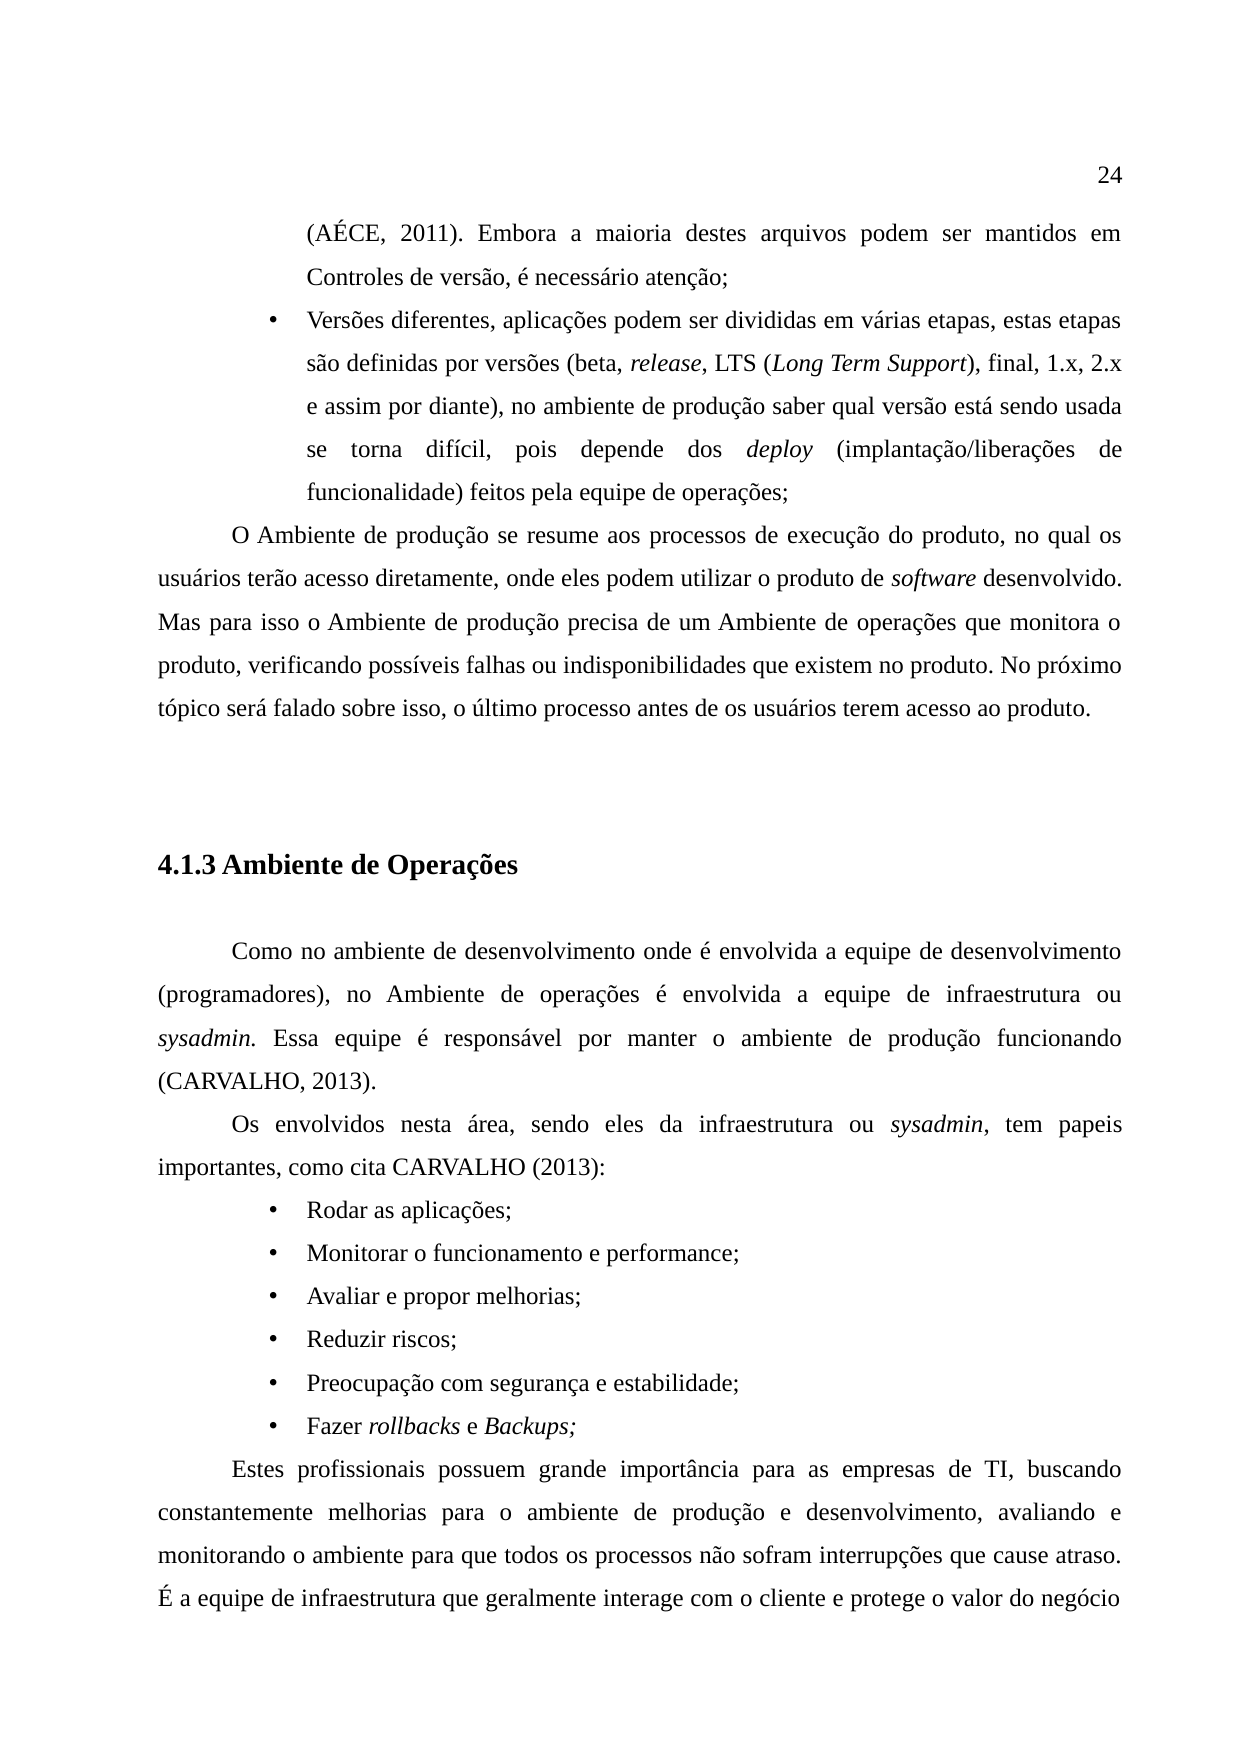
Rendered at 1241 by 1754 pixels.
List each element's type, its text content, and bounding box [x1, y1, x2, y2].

text Como no ambiente de desenvolvimento onde é envolvida a equipe de desenvolvimento (programadores), no Ambiente de operações é envolvida a equipe de infraestrutura ou sysadmin. Essa equipe é responsável por manter o ambiente de produção funcionando (CARVALHO, 2013). [158, 936, 1122, 1094]
list Versões diferentes, aplicações podem ser divididas em várias etapas, estas etapas são definidas por versões (beta, release, LTS (Long Term Support), final, 1.x, 2.x e assim por diante), no ambiente de produção saber qual versão está sendo usada se torna difícil, pois depende dos deploy (implantação/liberações de funcionalidade) feitos pela equipe de operações; [269, 305, 1122, 506]
list Rodar as aplicações; [269, 1195, 1122, 1224]
list (AÉCE, 2011). Embora a maioria destes arquivos podem ser mantidos em Controles de versão, é necessário atenção; [269, 218, 1122, 290]
text Estes profissionais possuem grande importância para as empresas de TI, buscando constantemente melhorias para o ambiente de produção e desenvolvimento, avaliando e monitorando o ambiente para que todos os processos não sofram interrupções que cause atraso. É a equipe de infraestrutura que geralmente interage com o cliente e protege o valor do negócio [158, 1454, 1122, 1612]
list Preocupação com segurança e estabilidade; [269, 1368, 1122, 1396]
list Fazer rollbacks e Backups; [269, 1411, 1122, 1439]
list Avaliar e propor melhorias; [269, 1281, 1122, 1310]
list Reduzir riscos; [269, 1324, 1122, 1353]
text O Ambiente de produção se resume aos processos de execução do produto, no qual os usuários terão acesso diretamente, onde eles podem utilizar o produto de software desenvolvido. Mas para isso o Ambiente de produção precisa de um Ambiente de operações que monitora o produto, verificando possíveis falhas ou indisponibilidades que existem no produto. No próximo tópico será falado sobre isso, o último processo antes de os usuários terem acesso ao produto. [158, 520, 1122, 722]
text Os envolvidos nesta área, sendo eles da infraestrutura ou sysadmin, tem papeis importantes, como cita CARVALHO (2013): [158, 1109, 1122, 1181]
list Monitorar o funcionamento e performance; [269, 1238, 1122, 1267]
subtitle 4.1.3 Ambiente de Operações [158, 847, 1122, 881]
